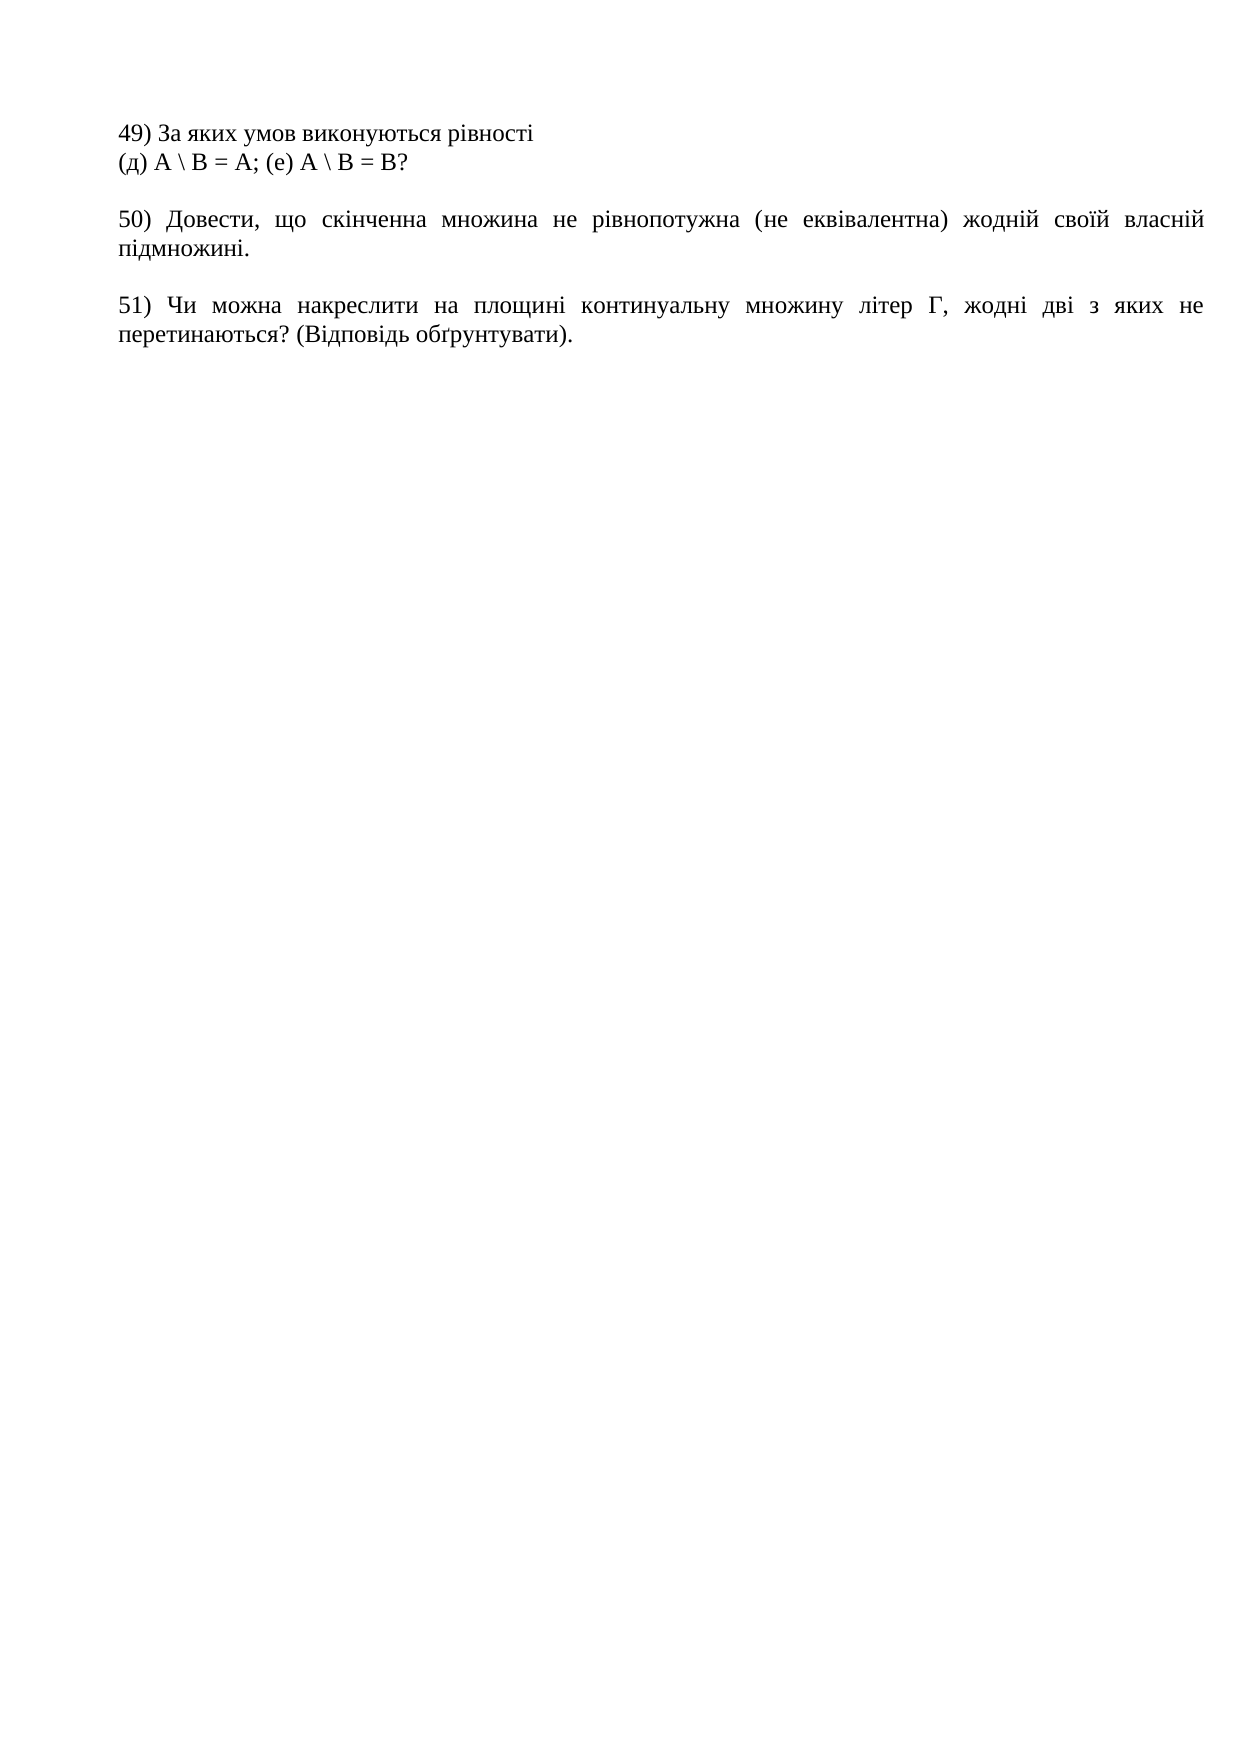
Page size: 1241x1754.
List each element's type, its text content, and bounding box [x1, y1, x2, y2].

text 49) За яких умов виконуються рівності [118, 118, 1205, 147]
text 51) Чи можна накреслити на площині континуальну множину літер Г, жодні дві з яких не перетинаються? (Відповідь обґрунтувати). [118, 291, 1205, 348]
text 50) Довести, що скінченна множина не рівнопотужна (не еквівалентна) жодній своїй власній підмножині. [118, 204, 1205, 262]
text (д) A \ B = А; (е) A \ B = В? [118, 147, 1205, 176]
